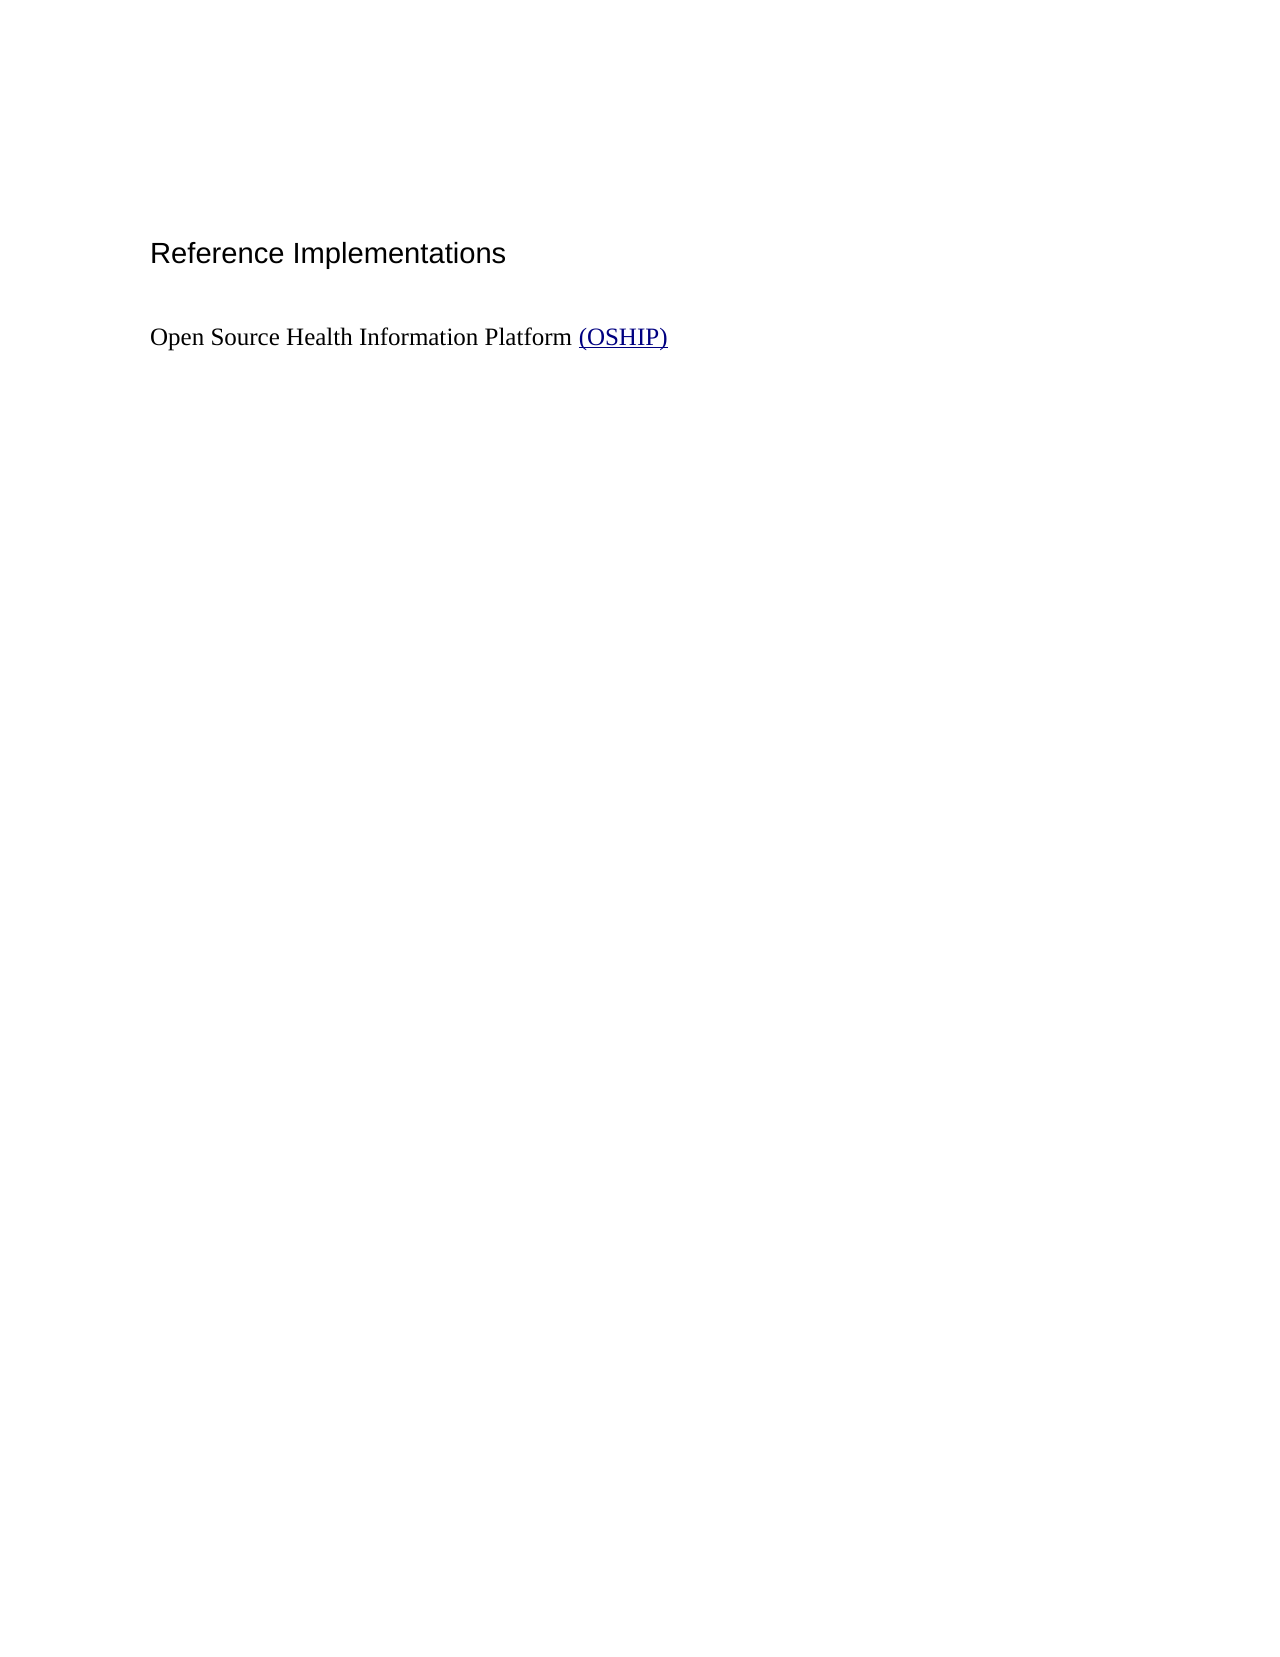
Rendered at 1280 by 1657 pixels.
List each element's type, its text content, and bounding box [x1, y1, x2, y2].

text Open Source Health Information Platform (OSHIP) [150, 322, 1130, 350]
subtitle Reference Implementations [150, 236, 1130, 269]
